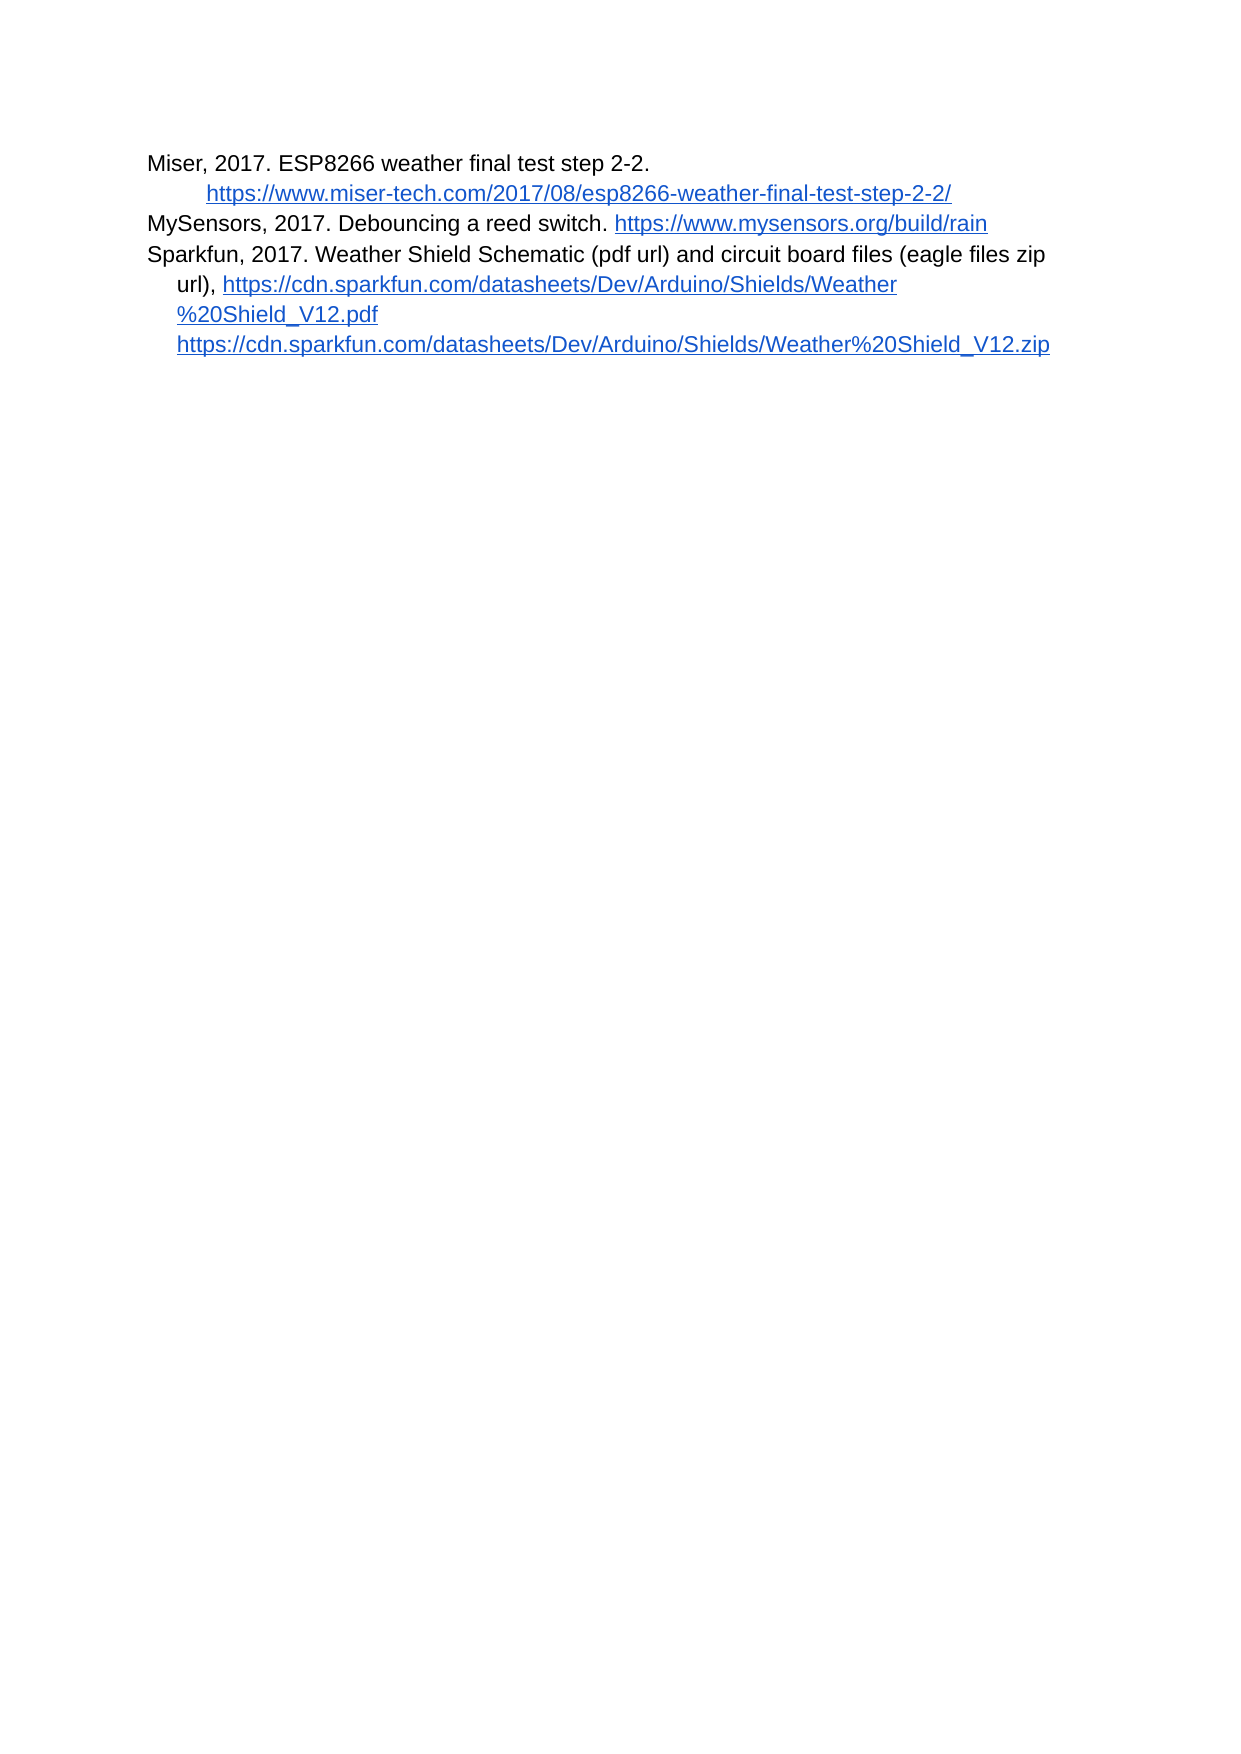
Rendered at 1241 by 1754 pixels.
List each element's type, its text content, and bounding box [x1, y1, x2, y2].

text Miser, 2017. ESP8266 weather final test step 2-2. https://www.miser-tech.com/2017/08/esp8266-weather-final-test-step-2-2/ [147, 150, 1090, 207]
text Sparkfun, 2017. Weather Shield Schematic (pdf url) and circuit board files (eagle files zip url), https://cdn.sparkfun.com/datasheets/Dev/Arduino/Shields/Weather%20Shield_V12.pdf https://cdn.sparkfun.com/datasheets/Dev/Arduino/Shields/Weather%20Shield_V12.zip [147, 241, 1090, 358]
text MySensors, 2017. Debouncing a reed switch. https://www.mysensors.org/build/rain [147, 210, 1090, 237]
